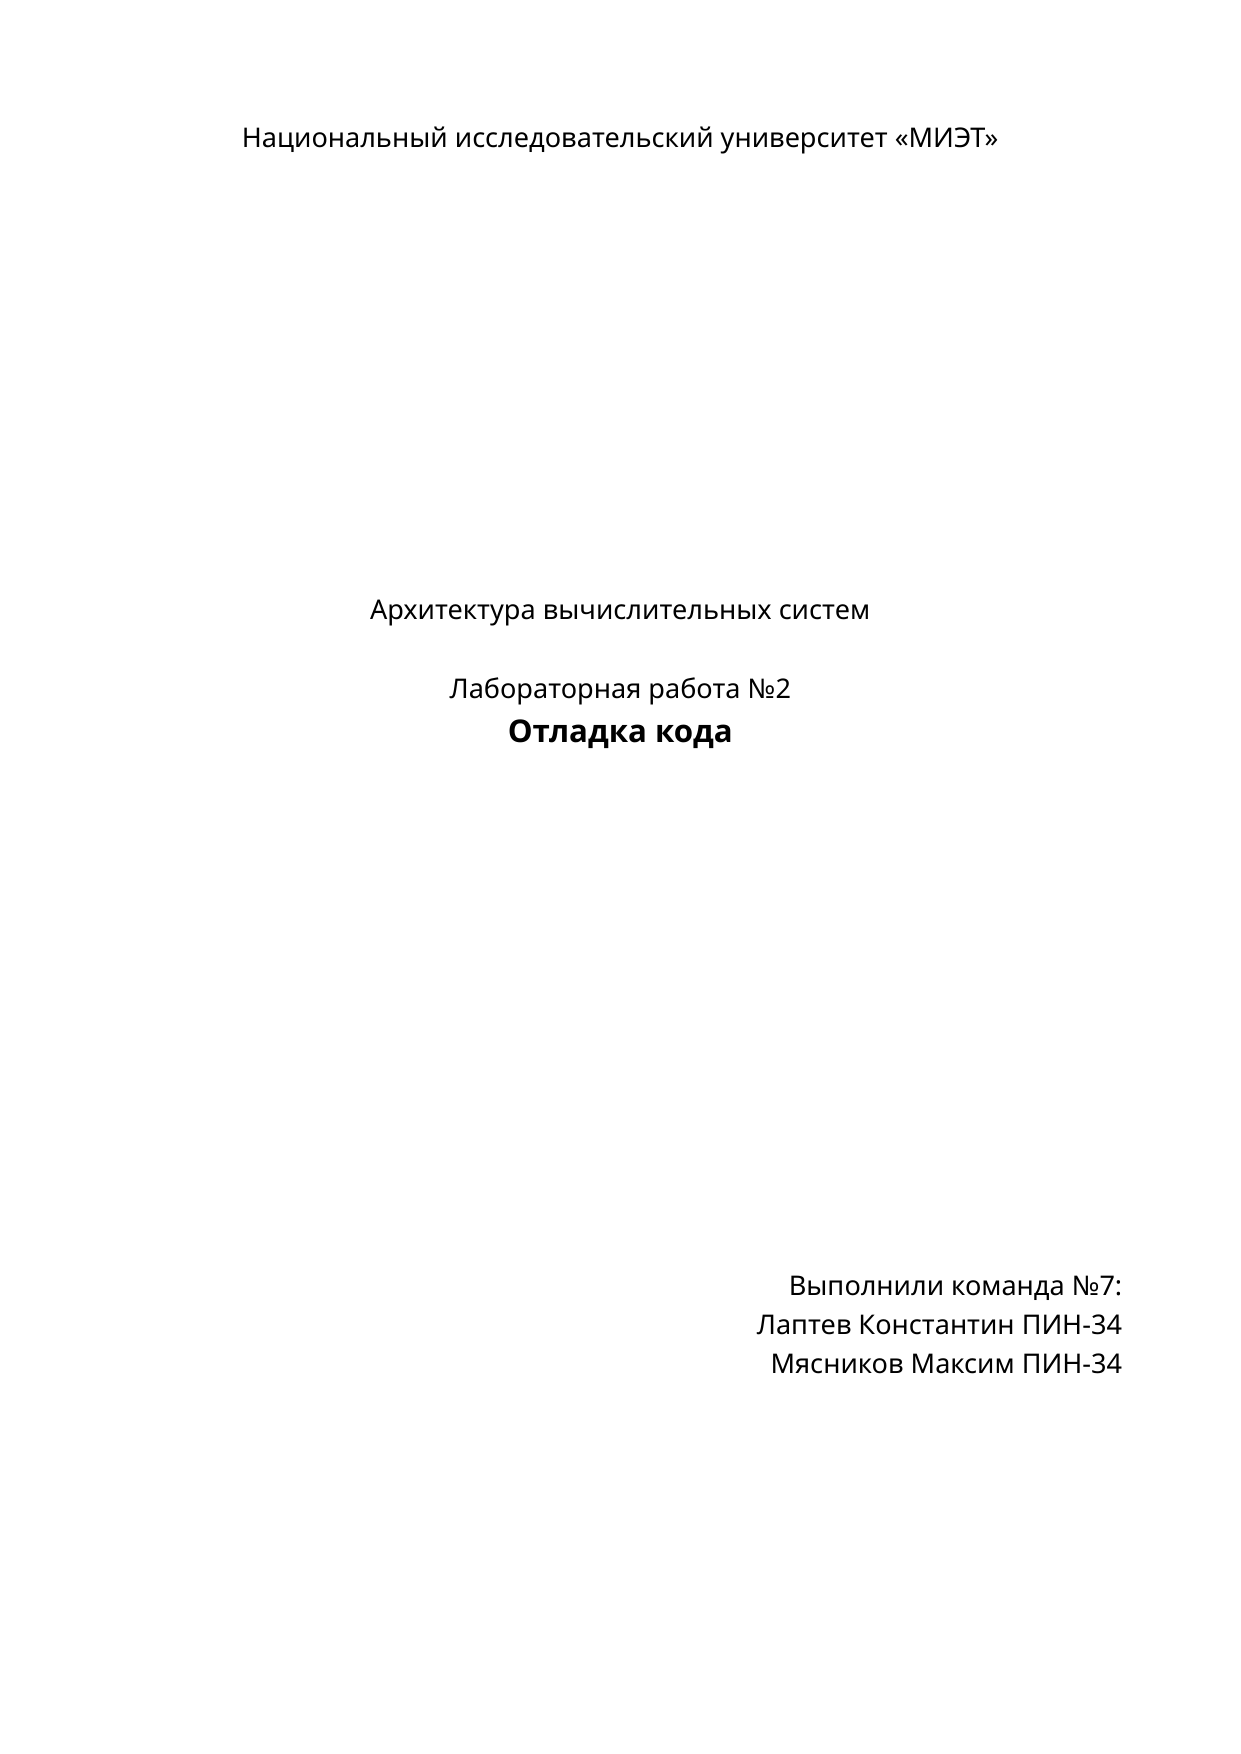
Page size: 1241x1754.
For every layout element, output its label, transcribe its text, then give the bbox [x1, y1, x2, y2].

text Выполнили команда №7: [118, 1266, 1122, 1303]
text Лаптев Константин ПИН-34 [118, 1306, 1122, 1342]
text Мясников Максим ПИН-34 [118, 1345, 1122, 1382]
text Национальный исследовательский университет «МИЭТ» [118, 118, 1122, 155]
text Отладка кода [118, 709, 1122, 751]
text Лабораторная работа №2 [118, 669, 1122, 706]
text Архитектура вычислительных систем [118, 591, 1122, 627]
